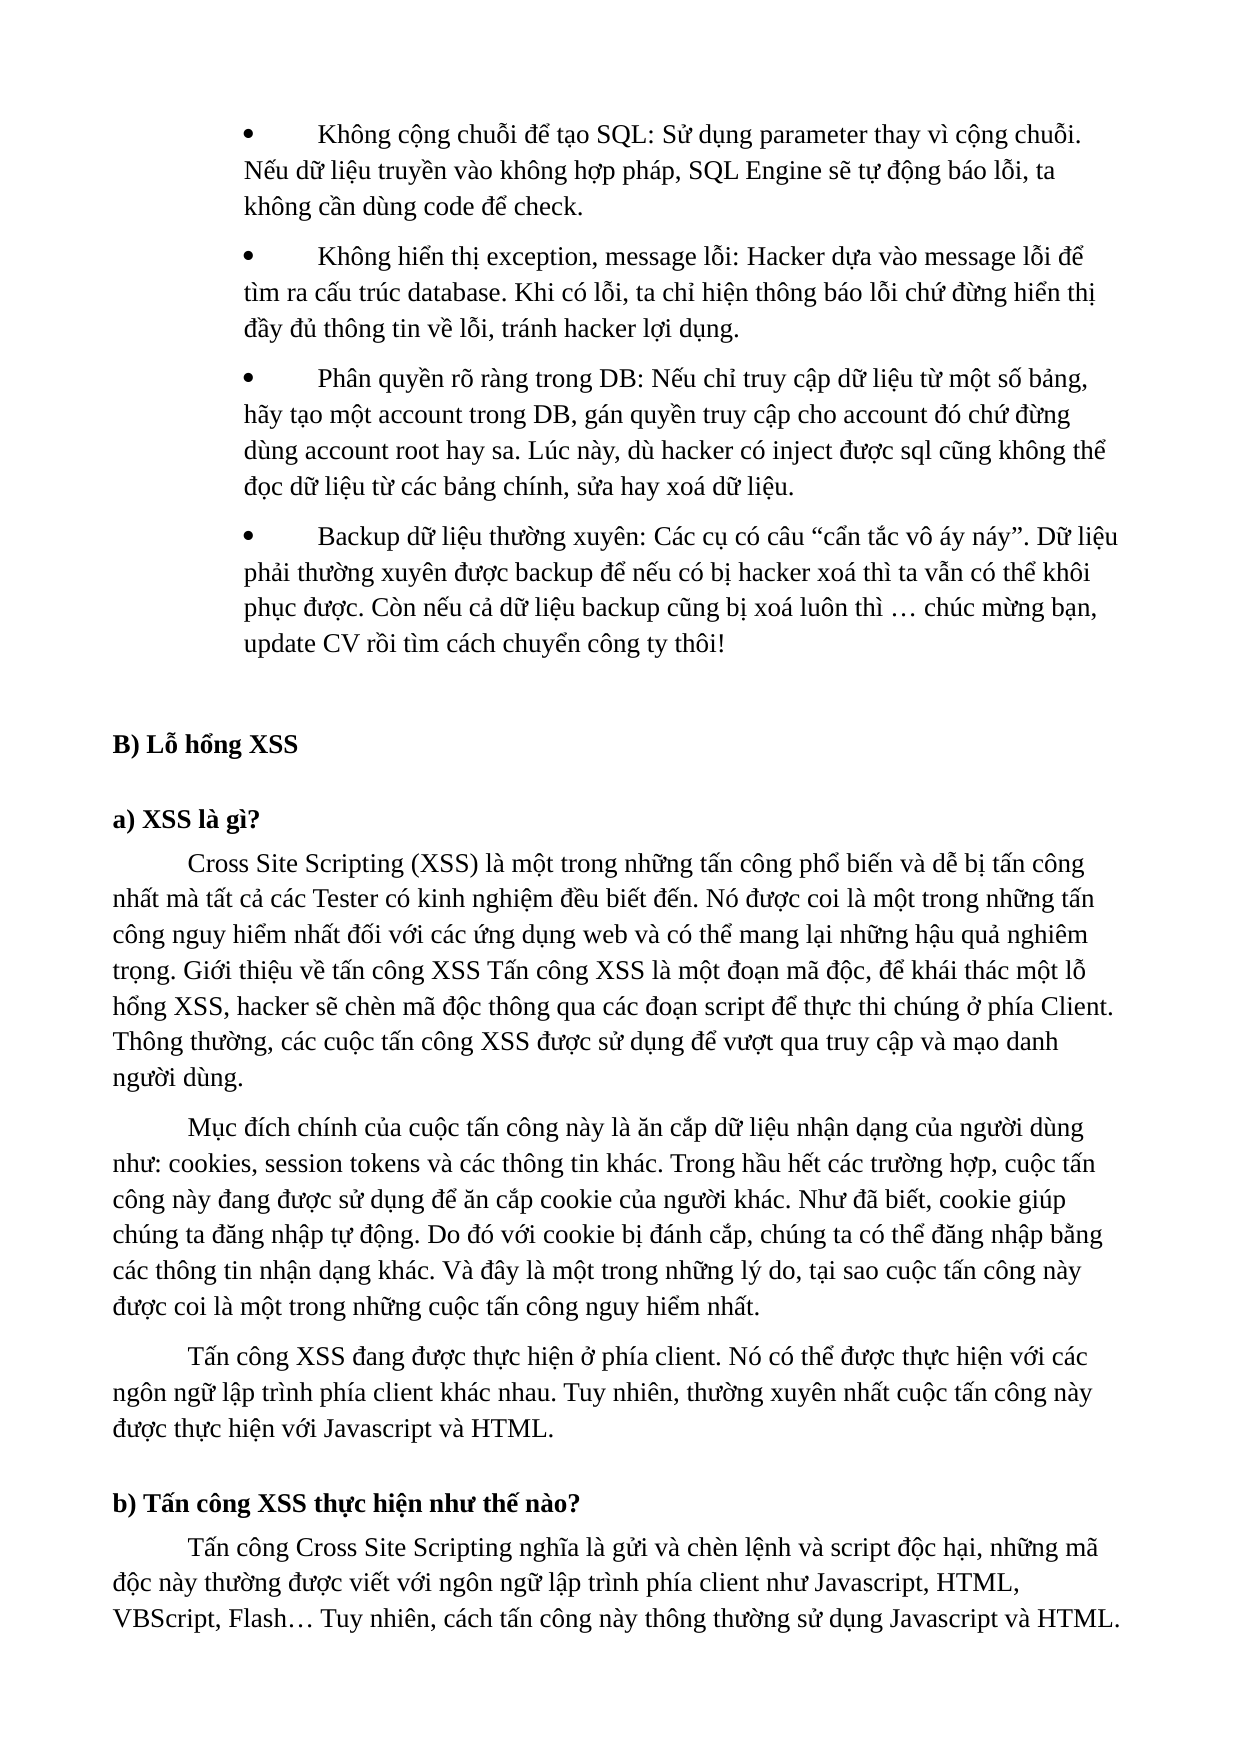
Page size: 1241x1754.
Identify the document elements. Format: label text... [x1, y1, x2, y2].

text B) Lỗ hổng XSS [112, 728, 1122, 759]
text Tấn công XSS đang được thực hiện ở phía client. Nó có thể được thực hiện với các ngôn ngữ lập trình phía client khác nhau. Tuy nhiên, thường xuyên nhất cuộc tấn công này được thực hiện với Javascript và HTML. [112, 1340, 1122, 1443]
text Tấn công Cross Site Scripting nghĩa là gửi và chèn lệnh và script độc hại, những mã độc này thường được viết với ngôn ngữ lập trình phía client như Javascript, HTML, VBScript, Flash… Tuy nhiên, cách tấn công này thông thường sử dụng Javascript và HTML. [112, 1531, 1122, 1633]
list Không cộng chuỗi để tạo SQL: Sử dụng parameter thay vì cộng chuỗi. Nếu dữ liệu truyền vào không hợp pháp, SQL Engine sẽ tự động báo lỗi, ta không cần dùng code để check. [244, 118, 1122, 221]
text Mục đích chính của cuộc tấn công này là ăn cắp dữ liệu nhận dạng của người dùng như: cookies, session tokens và các thông tin khác. Trong hầu hết các trường hợp, cuộc tấn công này đang được sử dụng để ăn cắp cookie của người khác. Như đã biết, cookie giúp chúng ta đăng nhập tự động. Do đó với cookie bị đánh cắp, chúng ta có thể đăng nhập bằng các thông tin nhận dạng khác. Và đây là một trong những lý do, tại sao cuộc tấn công này được coi là một trong những cuộc tấn công nguy hiểm nhất. [112, 1111, 1122, 1321]
list Không hiển thị exception, message lỗi: Hacker dựa vào message lỗi để tìm ra cấu trúc database. Khi có lỗi, ta chỉ hiện thông báo lỗi chứ đừng hiển thị đầy đủ thông tin về lỗi, tránh hacker lợi dụng. [244, 240, 1122, 343]
list Phân quyền rõ ràng trong DB: Nếu chỉ truy cập dữ liệu từ một số bảng, hãy tạo một account trong DB, gán quyền truy cập cho account đó chứ đừng dùng account root hay sa. Lúc này, dù hacker có inject được sql cũng không thể đọc dữ liệu từ các bảng chính, sửa hay xoá dữ liệu. [244, 362, 1122, 501]
list Backup dữ liệu thường xuyên: Các cụ có câu “cẩn tắc vô áy náy”. Dữ liệu phải thường xuyên được backup để nếu có bị hacker xoá thì ta vẫn có thể khôi phục được. Còn nếu cả dữ liệu backup cũng bị xoá luôn thì … chúc mừng bạn, update CV rồi tìm cách chuyển công ty thôi! [244, 520, 1122, 658]
text Cross Site Scripting (XSS) là một trong những tấn công phổ biến và dễ bị tấn công nhất mà tất cả các Tester có kinh nghiệm đều biết đến. Nó được coi là một trong những tấn công nguy hiểm nhất đối với các ứng dụng web và có thể mang lại những hậu quả nghiêm trọng. Giới thiệu về tấn công XSS Tấn công XSS là một đoạn mã độc, để khái thác một lỗ hổng XSS, hacker sẽ chèn mã độc thông qua các đoạn script để thực thi chúng ở phía Client. Thông thường, các cuộc tấn công XSS được sử dụng để vượt qua truy cập và mạo danh người dùng. [112, 847, 1122, 1092]
subtitle a) XSS là gì? [112, 803, 1122, 834]
subtitle b) Tấn công XSS thực hiện như thế nào? [112, 1487, 1122, 1518]
